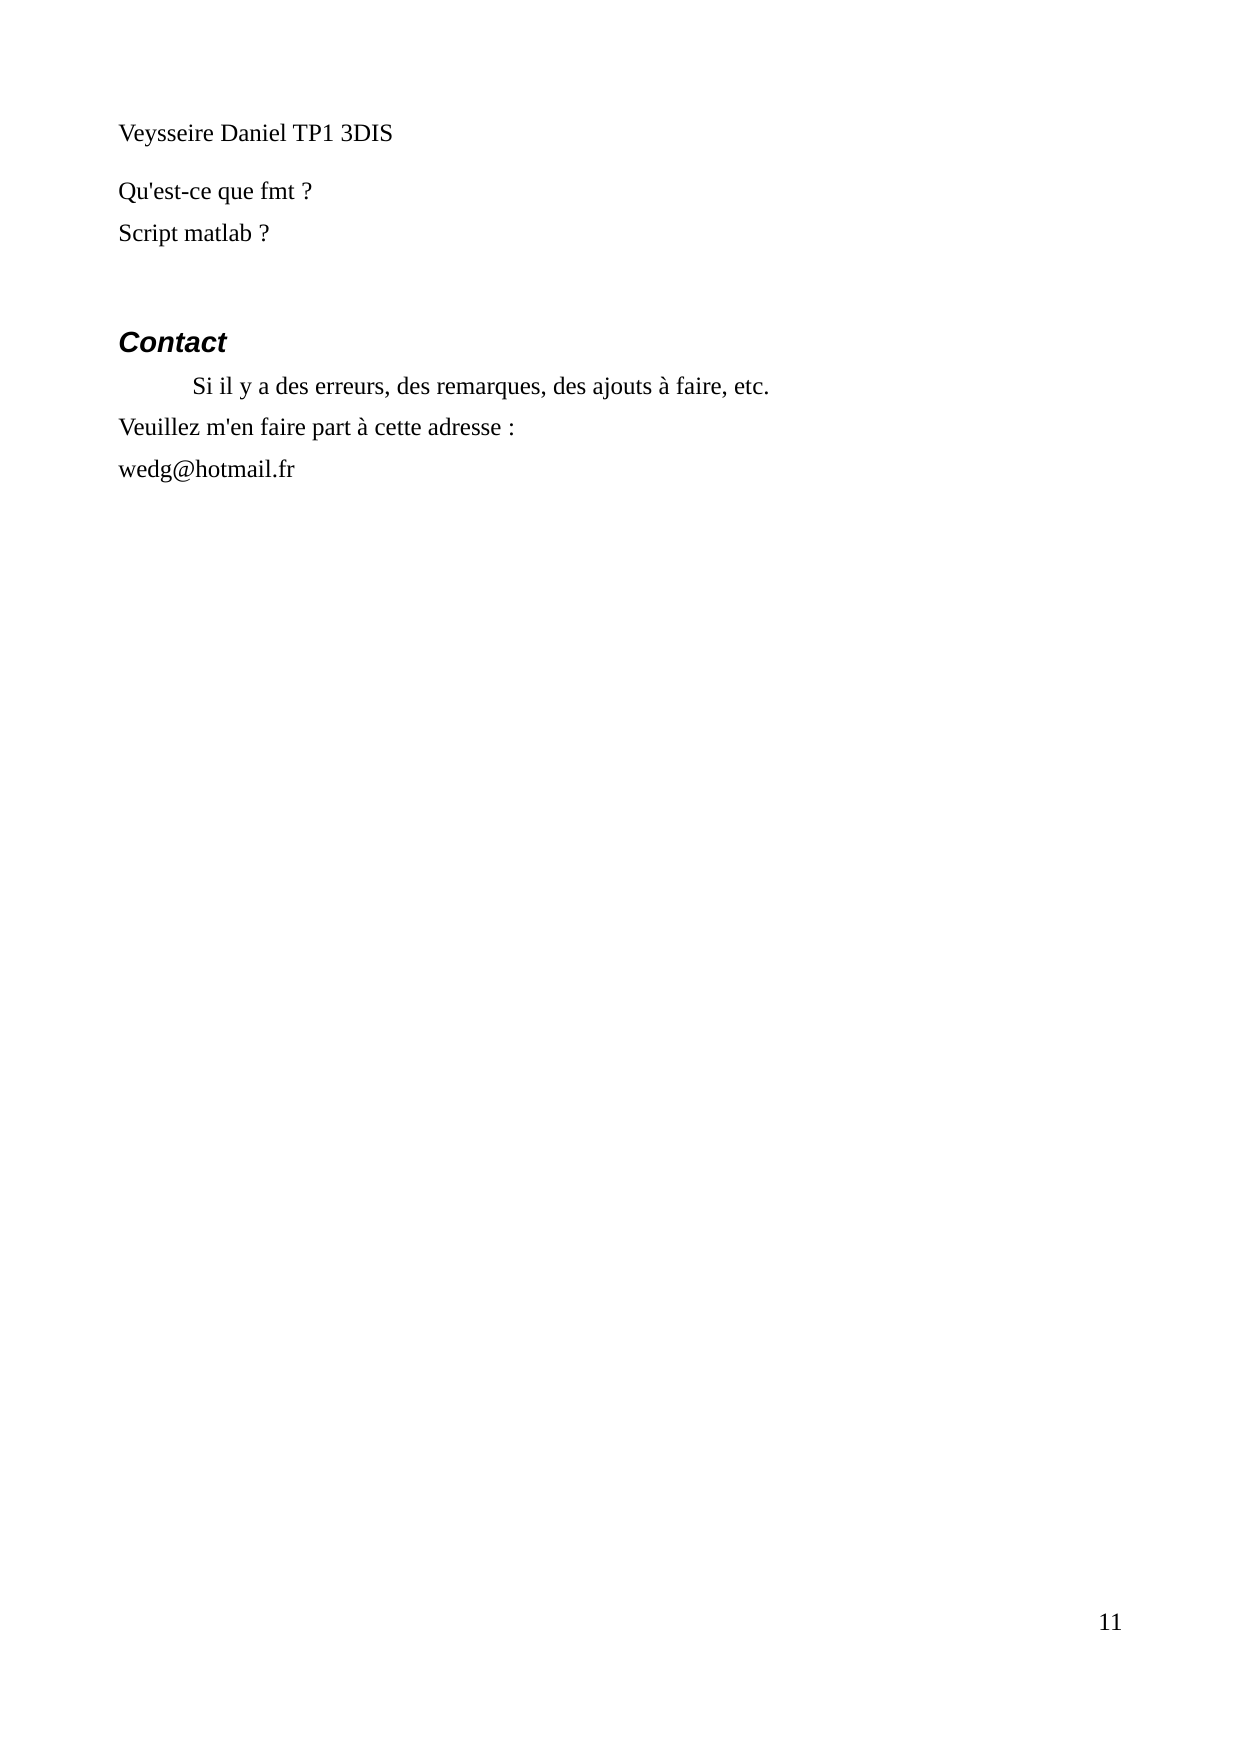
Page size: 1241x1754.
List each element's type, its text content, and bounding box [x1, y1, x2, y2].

text Si il y a des erreurs, des remarques, des ajouts à faire, etc. [118, 371, 1122, 400]
text Qu'est-ce que fmt ? [118, 176, 1122, 205]
text Script matlab ? [118, 218, 1122, 246]
text wedg@hotmail.fr [118, 454, 1122, 482]
text Veuillez m'en faire part à cette adresse : [118, 412, 1122, 441]
subtitle Contact [118, 325, 1122, 359]
